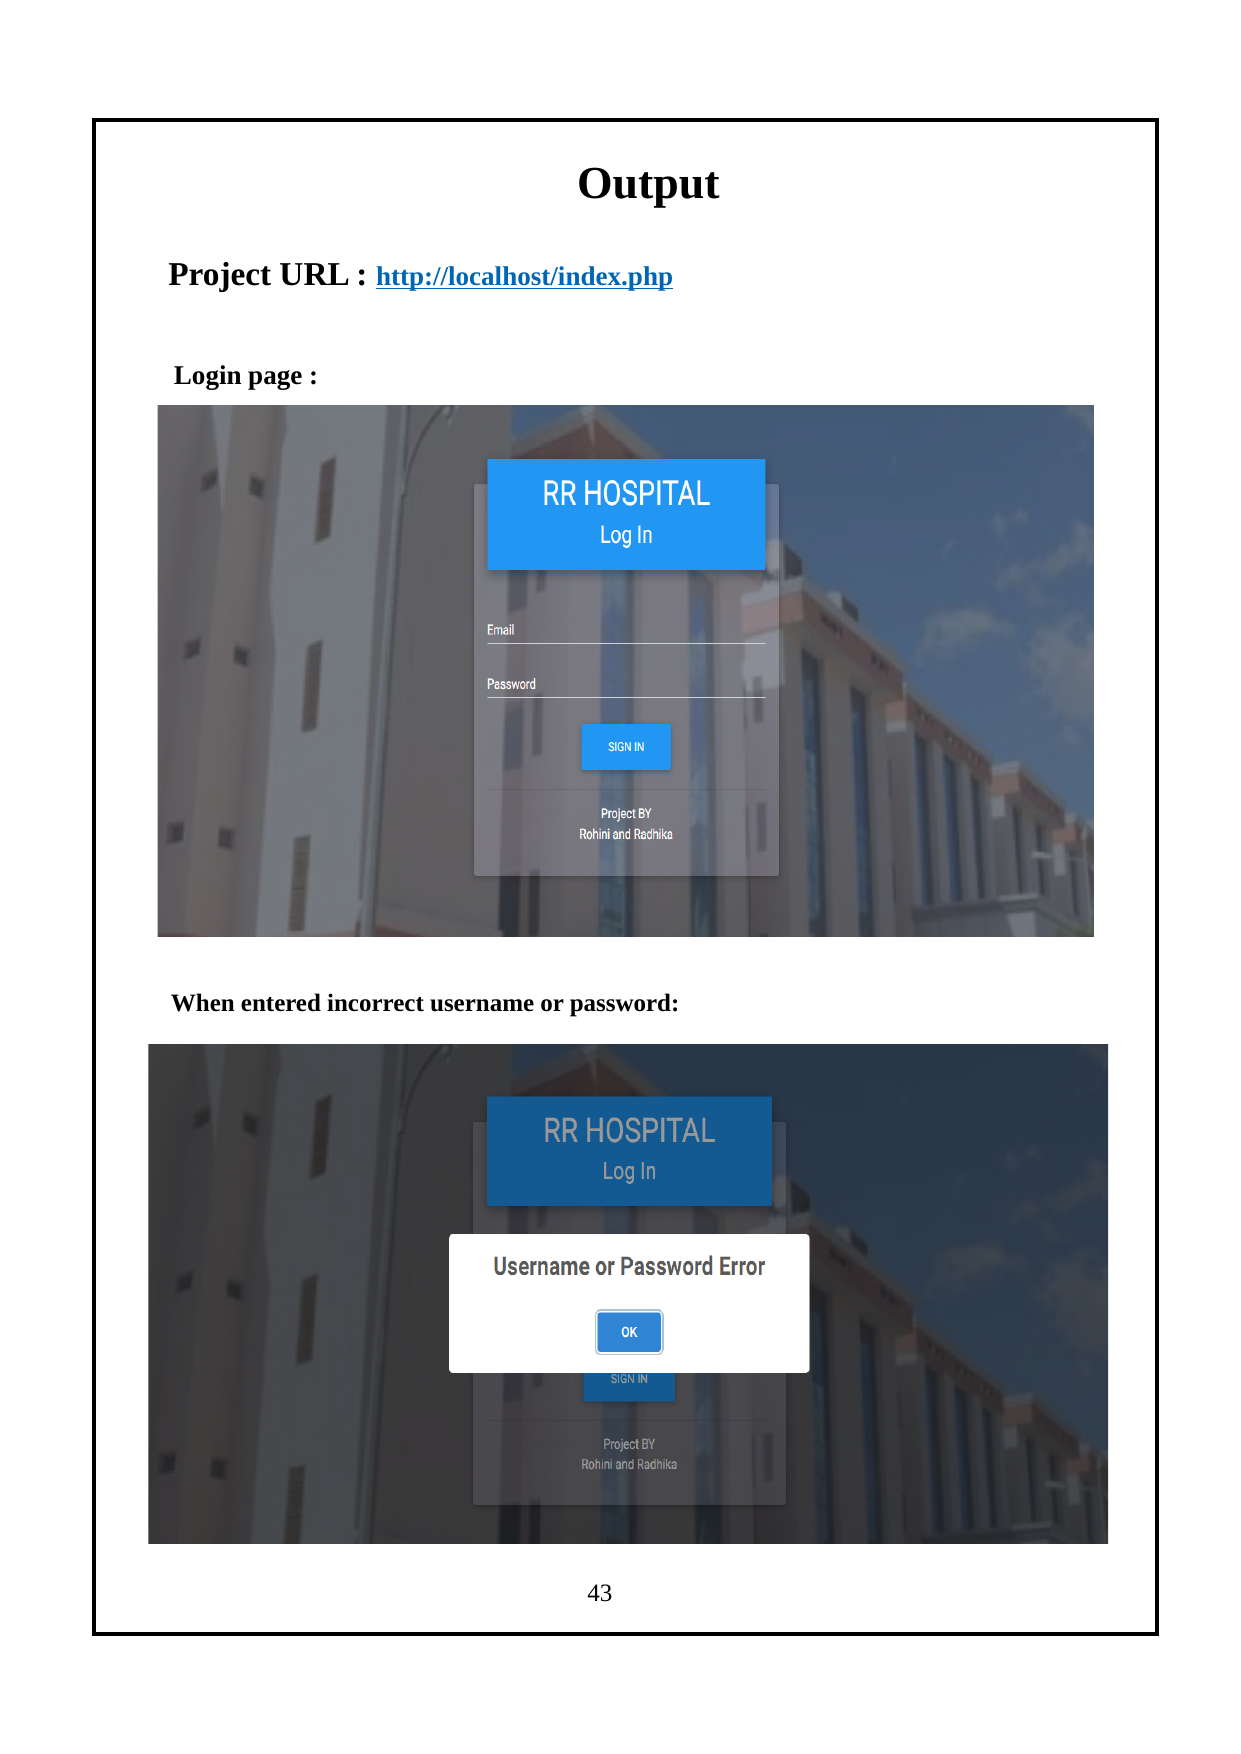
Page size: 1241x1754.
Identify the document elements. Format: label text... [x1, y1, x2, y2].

picture [148, 1044, 1109, 1544]
picture [157, 405, 1094, 937]
text Login page : [99, 359, 1146, 390]
text Project URL : http://localhost/index.php [99, 254, 1146, 293]
